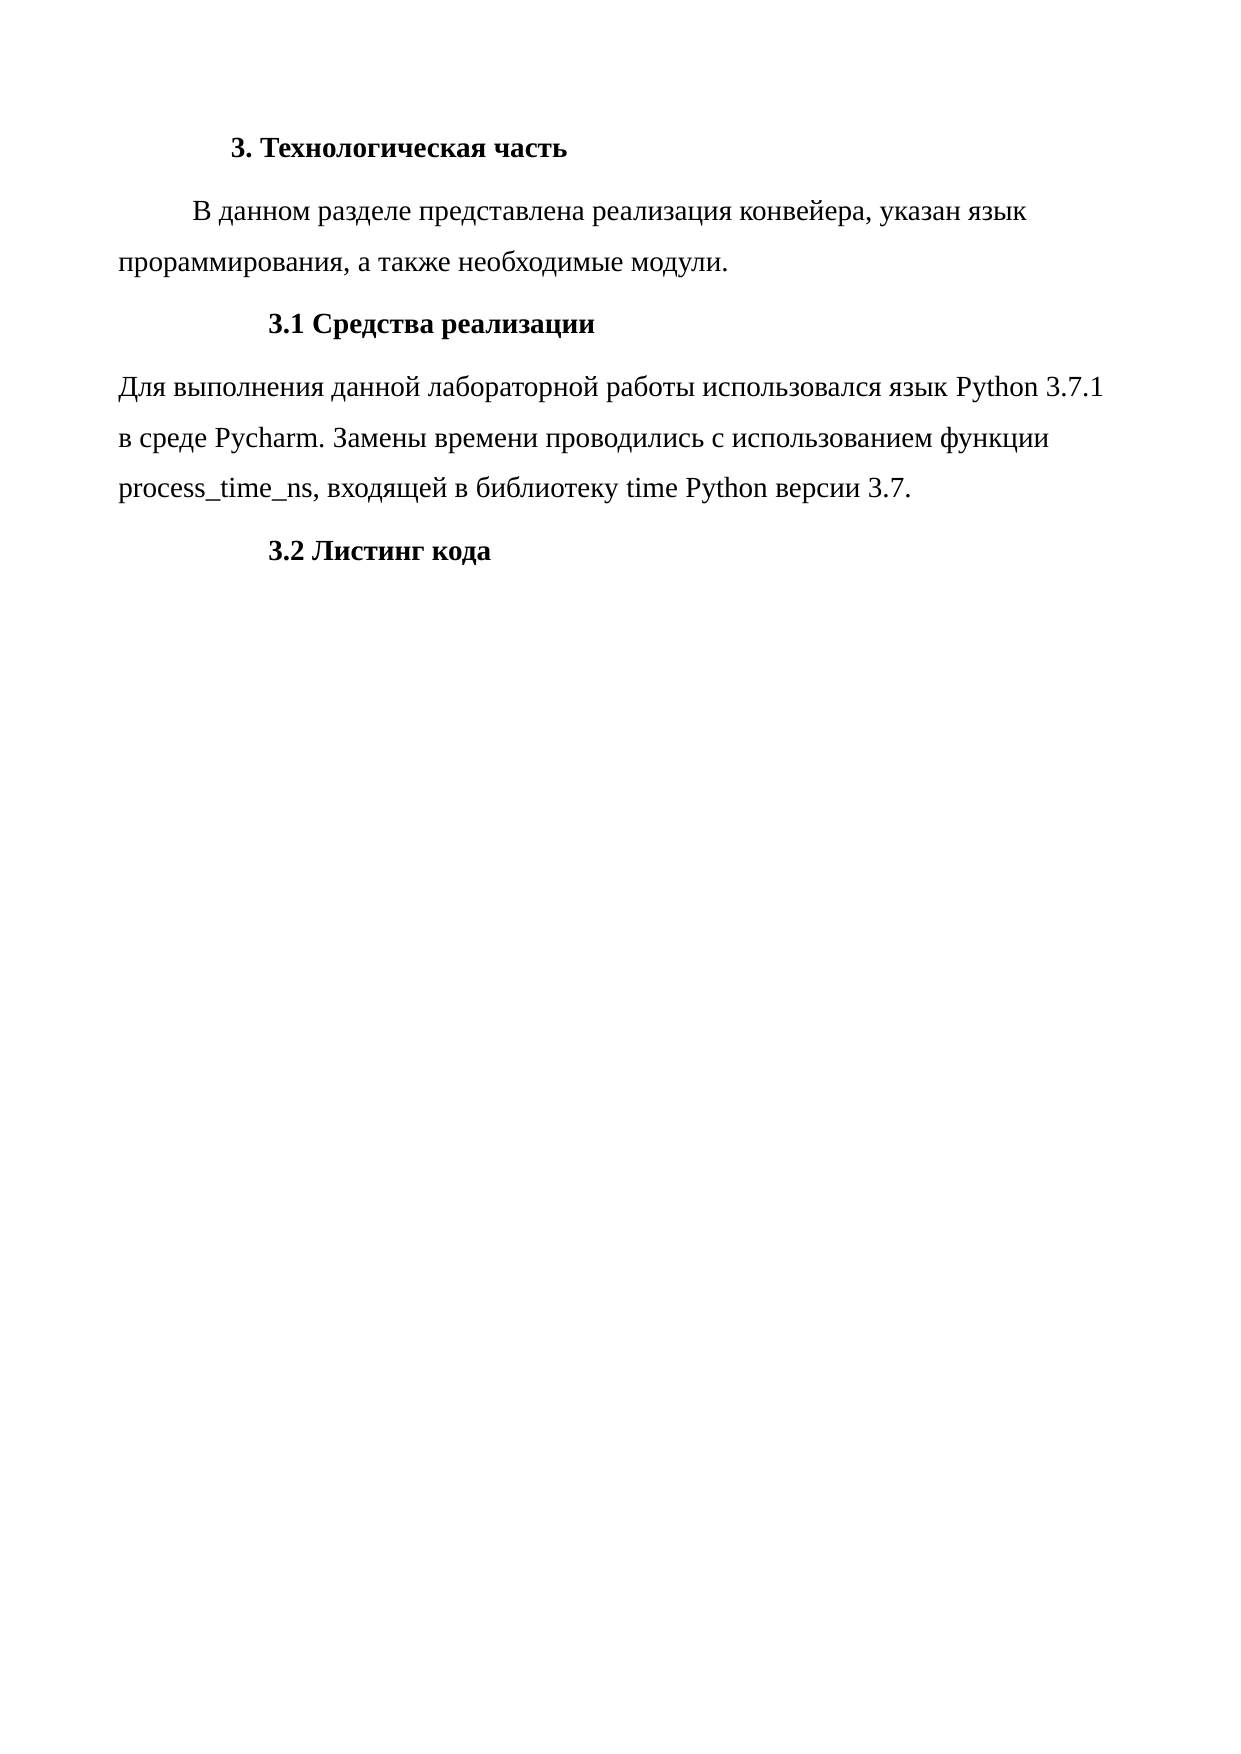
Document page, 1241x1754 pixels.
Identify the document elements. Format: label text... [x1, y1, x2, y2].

text Для выполнения данной лабораторной работы использовался язык Python 3.7.1 в среде Pycharm. Замены времени проводились с использованием функции process_time_ns, входящей в библиотеку time Python версии 3.7. [118, 369, 1122, 503]
list 3.2 Листинг кода [231, 533, 1122, 566]
list 3. Технологическая часть [193, 131, 1122, 164]
text В данном разделе представлена реализация конвейера, указан язык прораммирования, а также необходимые модули. [118, 193, 1122, 277]
list 3.1 Средства реализации [231, 307, 1122, 340]
